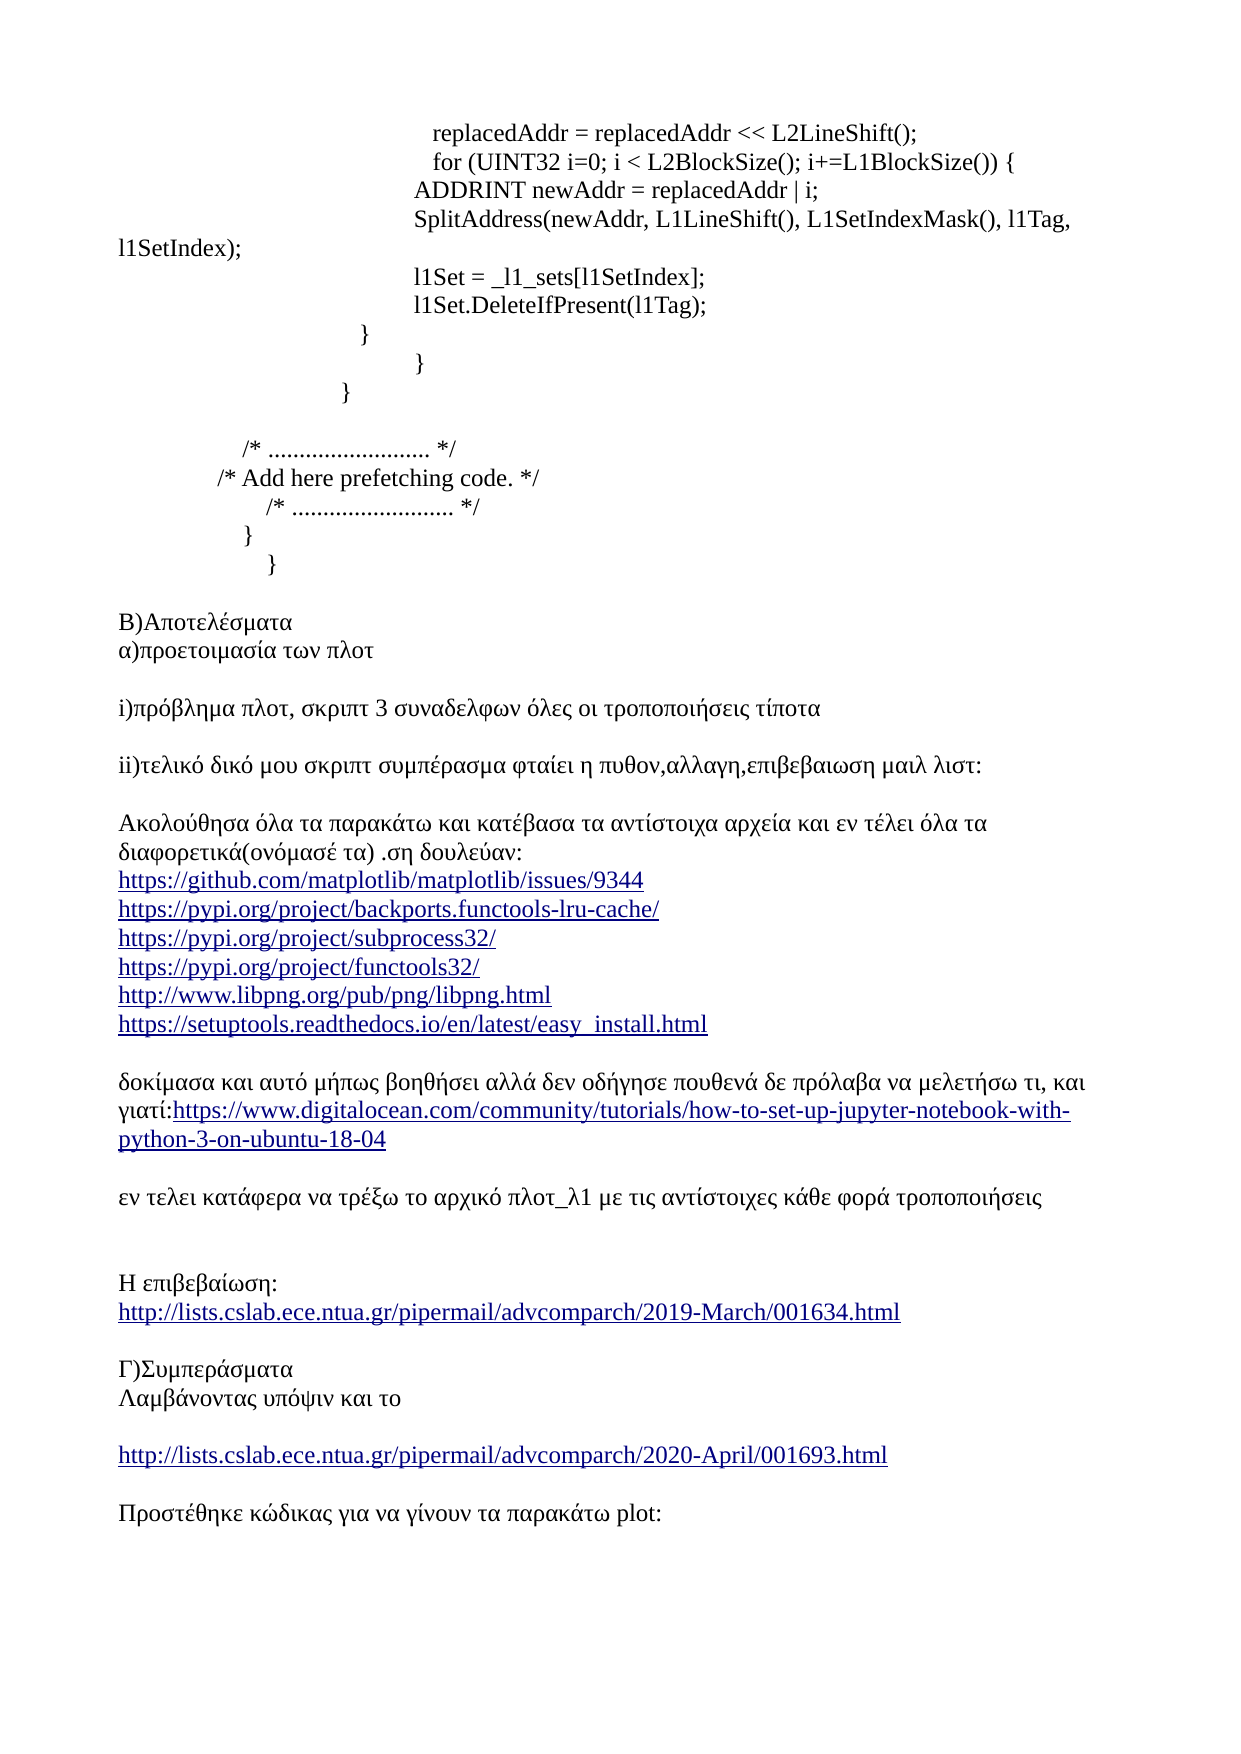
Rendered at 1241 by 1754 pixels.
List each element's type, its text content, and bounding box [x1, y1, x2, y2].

text ADDRINT newAddr = replacedAddr | i; [118, 176, 1122, 204]
text } [118, 549, 1122, 578]
text /* .......................... */ [118, 434, 1122, 463]
text ii)τελικό δικό μου σκριπτ συμπέρασμα φταίει η πυθον,αλλαγη,επιβεβαιωση μαιλ λιστ: [118, 751, 1122, 779]
text /* .......................... */ [118, 492, 1122, 521]
text Λαμβάνοντας υπόψιν και το [118, 1383, 1122, 1412]
text Η επιβεβαίωση: [118, 1268, 1122, 1297]
text /* Add here prefetching code. */ [118, 463, 1122, 492]
text Γ)Συμπεράσματα [118, 1354, 1122, 1383]
text https://pypi.org/project/subprocess32/ [118, 923, 1122, 952]
text εν τελει κατάφερα να τρέξω το αρχικό πλοτ_λ1 με τις αντίστοιχες κάθε φορά τροποποιήσεις [118, 1182, 1122, 1211]
text https://pypi.org/project/backports.functools-lru-cache/ [118, 894, 1122, 923]
text SplitAddress(newAddr, L1LineShift(), L1SetIndexMask(), l1Tag, l1SetIndex); [118, 204, 1122, 262]
text δοκίμασα και αυτό μήπως βοηθήσει αλλά δεν οδήγησε πουθενά δε πρόλαβα να μελετήσω τι, και γιατί:https://www.digitalocean.com/community/tutorials/how-to-set-up-jupyter-notebook-with-python-3-on-ubuntu-18-04 [118, 1067, 1122, 1153]
text http://lists.cslab.ece.ntua.gr/pipermail/advcomparch/2019-March/001634.html [118, 1297, 1122, 1326]
text } [118, 377, 1122, 406]
text Β)Αποτελέσματα [118, 607, 1122, 636]
text } [118, 521, 1122, 549]
text l1Set = _l1_sets[l1SetIndex]; [118, 262, 1122, 291]
text for (UINT32 i=0; i < L2BlockSize(); i+=L1BlockSize()) { [118, 147, 1122, 176]
text https://pypi.org/project/functools32/ [118, 952, 1122, 981]
text Ακολούθησα όλα τα παρακάτω και κατέβασα τα αντίστοιχα αρχεία και εν τέλει όλα τα διαφορετικά(ονόμασέ τα) .ση δουλεύαν: [118, 808, 1122, 866]
text Προστέθηκε κώδικας για να γίνουν τα παρακάτω plot: [118, 1498, 1122, 1527]
text replacedAddr = replacedAddr << L2LineShift(); [118, 118, 1122, 147]
text l1Set.DeleteIfPresent(l1Tag); [118, 291, 1122, 319]
text https://setuptools.readthedocs.io/en/latest/easy_install.html [118, 1009, 1122, 1038]
text i)πρόβλημα πλοτ, σκριπτ 3 συναδελφων όλες οι τροποποιήσεις τίποτα [118, 693, 1122, 722]
text http://lists.cslab.ece.ntua.gr/pipermail/advcomparch/2020-April/001693.html [118, 1441, 1122, 1469]
text } [118, 348, 1122, 377]
text http://www.libpng.org/pub/png/libpng.html [118, 981, 1122, 1009]
text α)προετοιμασία των πλοτ [118, 636, 1122, 664]
text https://github.com/matplotlib/matplotlib/issues/9344 [118, 866, 1122, 894]
text } [118, 319, 1122, 348]
